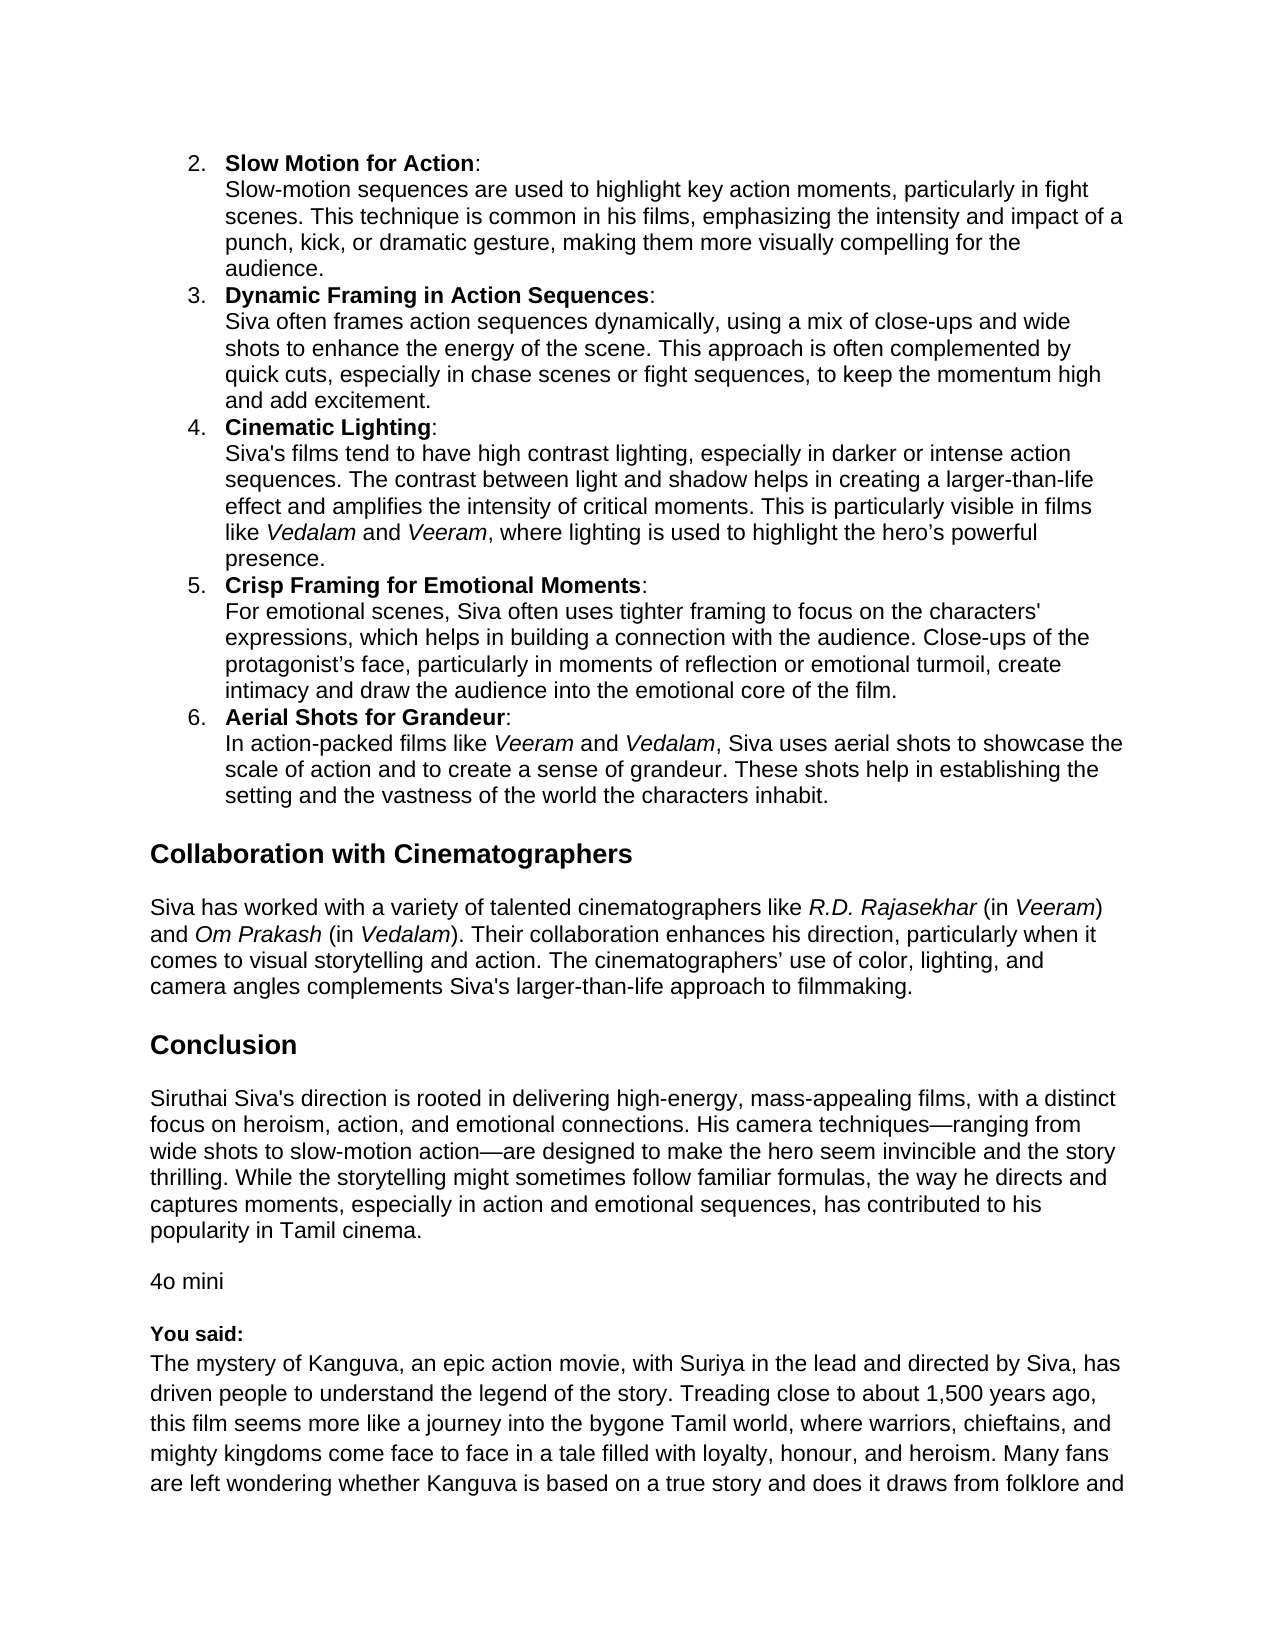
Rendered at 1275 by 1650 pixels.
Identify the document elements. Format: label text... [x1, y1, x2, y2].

list Dynamic Framing in Action Sequences: Siva often frames action sequences dynamically, using a mix of close-ups and wide shots to enhance the energy of the scene. This approach is often complemented by quick cuts, especially in chase scenes or fight sequences, to keep the momentum high and add excitement. [187, 282, 1125, 413]
list Cinematic Lighting: Siva's films tend to have high contrast lighting, especially in darker or intense action sequences. The contrast between light and shadow helps in creating a larger-than-life effect and amplifies the intensity of critical moments. This is particularly visible in films like Vedalam and Veeram, where lighting is used to highlight the hero’s powerful presence. [187, 413, 1125, 572]
subtitle Conclusion [150, 1029, 1125, 1060]
subtitle Collaboration with Cinematographers [150, 838, 1125, 869]
list Slow Motion for Action: Slow-motion sequences are used to highlight key action moments, particularly in fight scenes. This technique is common in his films, emphasizing the intensity and impact of a punch, kick, or dramatic gesture, making them more visually compelling for the audience. [187, 150, 1125, 282]
text The mystery of Kanguva, an epic action movie, with Suriya in the lead and directed by Siva, has driven people to understand the legend of the story. Treading close to about 1,500 years ago, this film seems more like a journey into the bygone Tamil world, where warriors, chieftains, and mighty kingdoms come face to face in a tale filled with loyalty, honour, and heroism. Many fans are left wondering whether Kanguva is based on a true story and does it draws from folklore and [150, 1349, 1125, 1497]
text 4o mini [150, 1268, 1125, 1294]
text Siva has worked with a variety of talented cinematographers like R.D. Rajasekhar (in Veeram) and Om Prakash (in Vedalam). Their collaboration enhances his direction, particularly when it comes to visual storytelling and action. The cinematographers’ use of color, lighting, and camera angles complements Siva's larger-than-life approach to filmmaking. [150, 894, 1125, 1000]
text Siruthai Siva's direction is rooted in delivering high-energy, mass-appealing films, with a distinct focus on heroism, action, and emotional connections. His camera techniques—ranging from wide shots to slow-motion action—are designed to make the hero seem invincible and the story thrilling. While the storytelling might sometimes follow familiar formulas, the way he directs and captures moments, especially in action and emotional sequences, has contributed to his popularity in Tamil cinema. [150, 1085, 1125, 1243]
list Aerial Shots for Grandeur: In action-packed films like Veeram and Vedalam, Siva uses aerial shots to showcase the scale of action and to create a sense of grandeur. These shots help in establishing the setting and the vastness of the world the characters inhabit. [187, 703, 1125, 809]
list Crisp Framing for Emotional Moments: For emotional scenes, Siva often uses tighter framing to focus on the characters' expressions, which helps in building a connection with the audience. Close-ups of the protagonist’s face, particularly in moments of reflection or emotional turmoil, create intimacy and draw the audience into the emotional core of the film. [187, 572, 1125, 703]
subtitle You said: [150, 1321, 1125, 1345]
